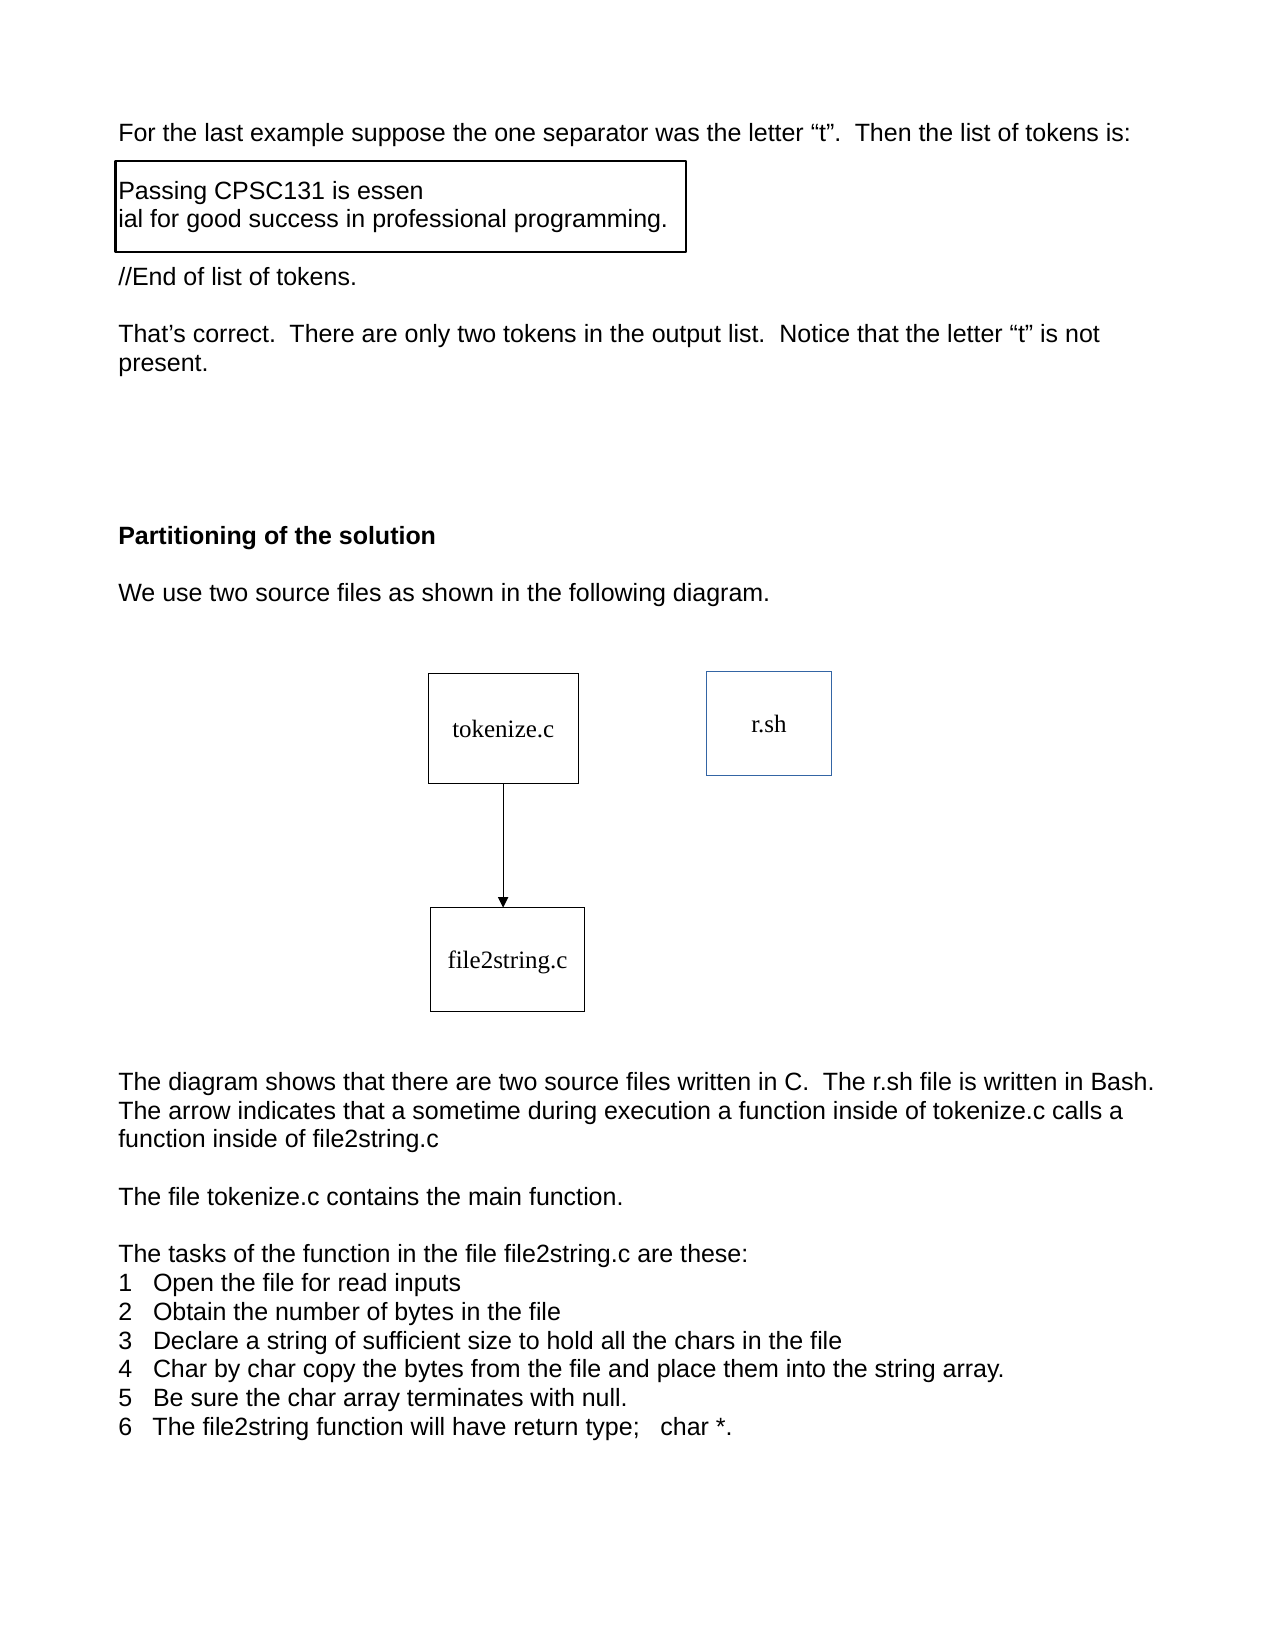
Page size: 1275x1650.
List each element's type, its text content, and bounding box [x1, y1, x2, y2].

text For the last example suppose the one separator was the letter “t”. Then the list of tokens is: [118, 118, 1157, 147]
text 1 Open the file for read inputs [118, 1268, 1157, 1297]
text [687, 204, 1157, 233]
text The file tokenize.c contains the main function. [118, 1182, 1157, 1211]
text //End of list of tokens. [118, 262, 1157, 291]
text 6 The file2string function will have return type; char *. [118, 1412, 1157, 1441]
text [687, 176, 1157, 204]
text The diagram shows that there are two source files written in C. The r.sh file is written in Bash. The arrow indicates that a sometime during execution a function inside of tokenize.c calls a function inside of file2string.c [118, 1067, 1157, 1153]
text 5 Be sure the char array terminates with null. [118, 1383, 1157, 1412]
text 3 Declare a string of sufficient size to hold all the chars in the file [118, 1326, 1157, 1354]
text That’s correct. There are only two tokens in the output list. Notice that the letter “t” is not present. [118, 319, 1157, 377]
text We use two source files as shown in the following diagram. [118, 578, 1157, 607]
text Partitioning of the solution [118, 521, 1157, 549]
text 2 Obtain the number of bytes in the file [118, 1297, 1157, 1326]
text ial for good success in professional programming. [118, 204, 685, 233]
text Passing CPSC131 is essen [118, 176, 685, 204]
text The tasks of the function in the file file2string.c are these: [118, 1239, 1157, 1268]
text 4 Char by char copy the bytes from the file and place them into the string array. [118, 1354, 1157, 1383]
